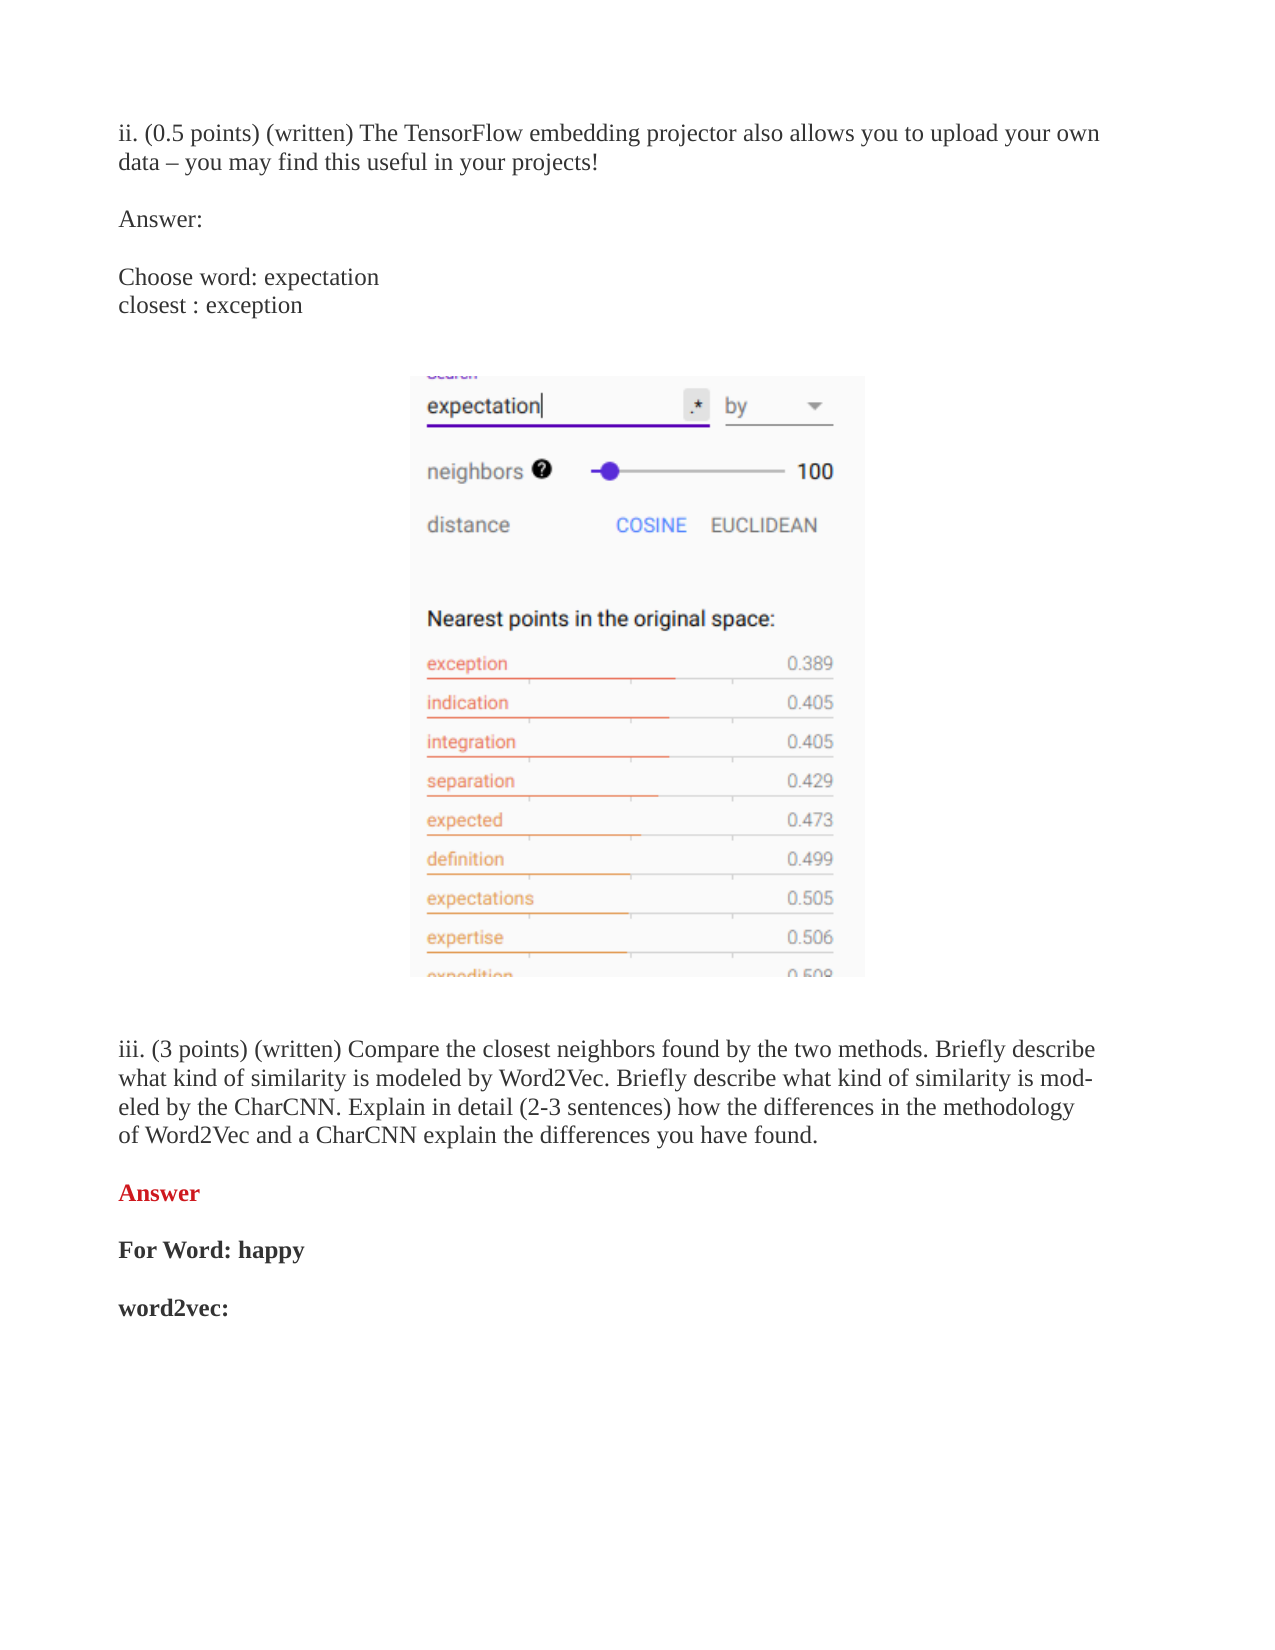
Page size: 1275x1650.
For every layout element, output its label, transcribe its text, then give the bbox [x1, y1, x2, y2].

text ii. (0.5 points) (written) The TensorFlow embedding projector also allows you to upload your own [118, 118, 1157, 147]
text what kind of similarity is modeled by Word2Vec. Briefly describe what kind of similarity is mod- [118, 1063, 1157, 1092]
text data – you may find this useful in your projects! [118, 147, 1157, 176]
text Answer [118, 1178, 1157, 1207]
text eled by the CharCNN. Explain in detail (2-3 sentences) how the differences in the methodology [118, 1092, 1157, 1121]
text Answer: [118, 204, 1157, 233]
text Choose word: expectation [118, 262, 1157, 291]
text closest : exception [118, 291, 1157, 319]
text iii. (3 points) (written) Compare the closest neighbors found by the two methods. Briefly describe [118, 1034, 1157, 1063]
text of Word2Vec and a CharCNN explain the differences you have found. [118, 1121, 1157, 1149]
text word2vec: [118, 1293, 1157, 1322]
picture [410, 376, 865, 977]
text For Word: happy [118, 1236, 1157, 1264]
